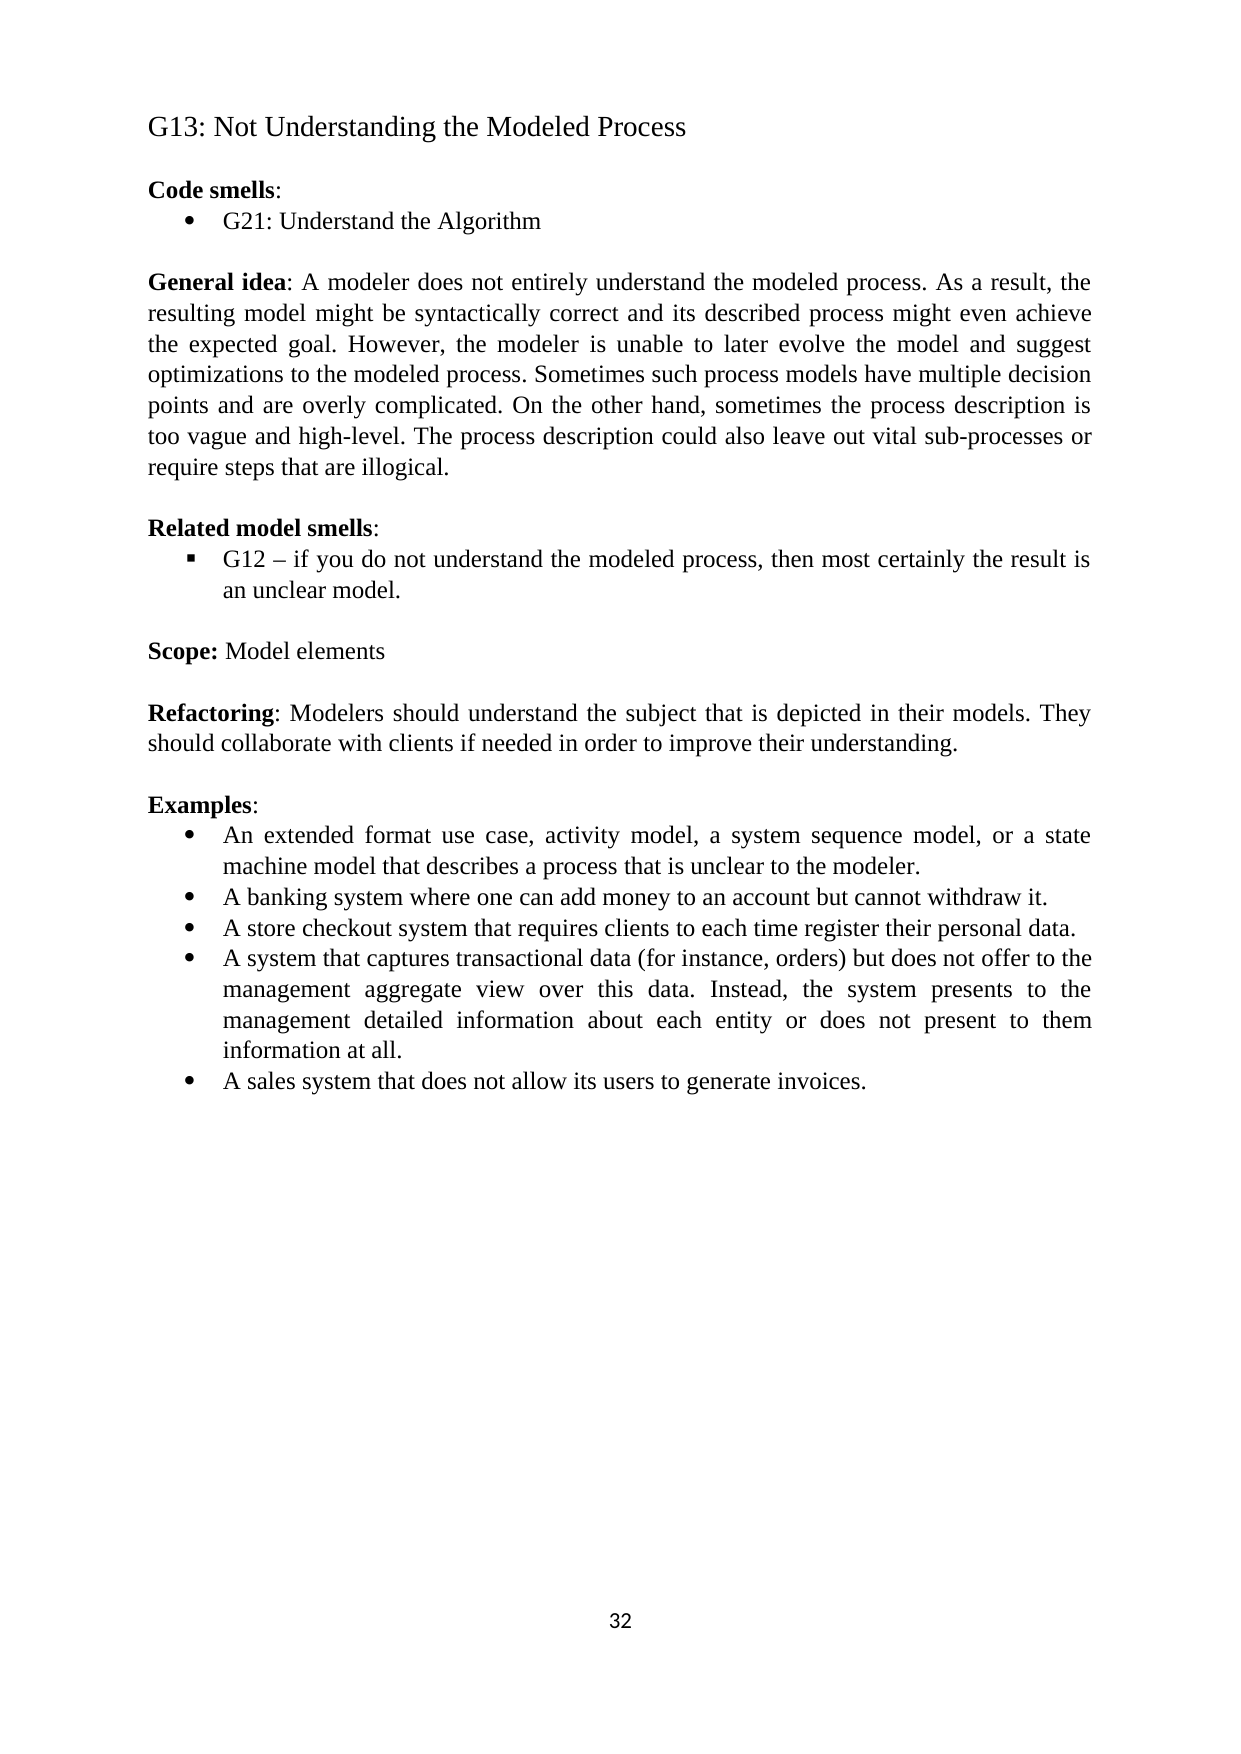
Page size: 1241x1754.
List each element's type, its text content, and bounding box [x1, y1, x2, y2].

list A store checkout system that requires clients to each time register their personal data. [185, 913, 1093, 941]
list A system that captures transactional data (for instance, orders) but does not offer to the management aggregate view over this data. Instead, the system presents to the management detailed information about each entity or does not present to them information at all. [185, 943, 1093, 1064]
text General idea: A modeler does not entirely understand the modeled process. As a result, the resulting model might be syntactically correct and its described process might even achieve the expected goal. However, the modeler is unable to later evolve the model and suggest optimizations to the modeled process. Sometimes such process models have multiple decision points and are overly complicated. On the other hand, sometimes the process description is too vague and high-level. The process description could also leave out vital sub-processes or require steps that are illogical. [148, 267, 1093, 481]
list A banking system where one can add money to an account but cannot withdraw it. [185, 882, 1093, 911]
list A sales system that does not allow its users to generate invoices. [185, 1066, 1093, 1095]
list An extended format use case, activity model, a system sequence model, or a state machine model that describes a process that is unclear to the modeler. [185, 821, 1093, 880]
text Examples: [148, 790, 1093, 818]
list G21: Understand the Algorithm [185, 206, 1093, 235]
text Related model smells: [148, 513, 1093, 542]
subtitle G13: Not Understanding the Modeled Process [148, 109, 1093, 142]
text Scope: Model elements [148, 636, 1093, 665]
text Refactoring: Modelers should understand the subject that is depicted in their models. They should collaborate with clients if needed in order to improve their understanding. [148, 698, 1093, 757]
text Code smells: [148, 175, 1093, 204]
list G12 – if you do not understand the modeled process, then most certainly the result is an unclear model. [185, 544, 1093, 603]
